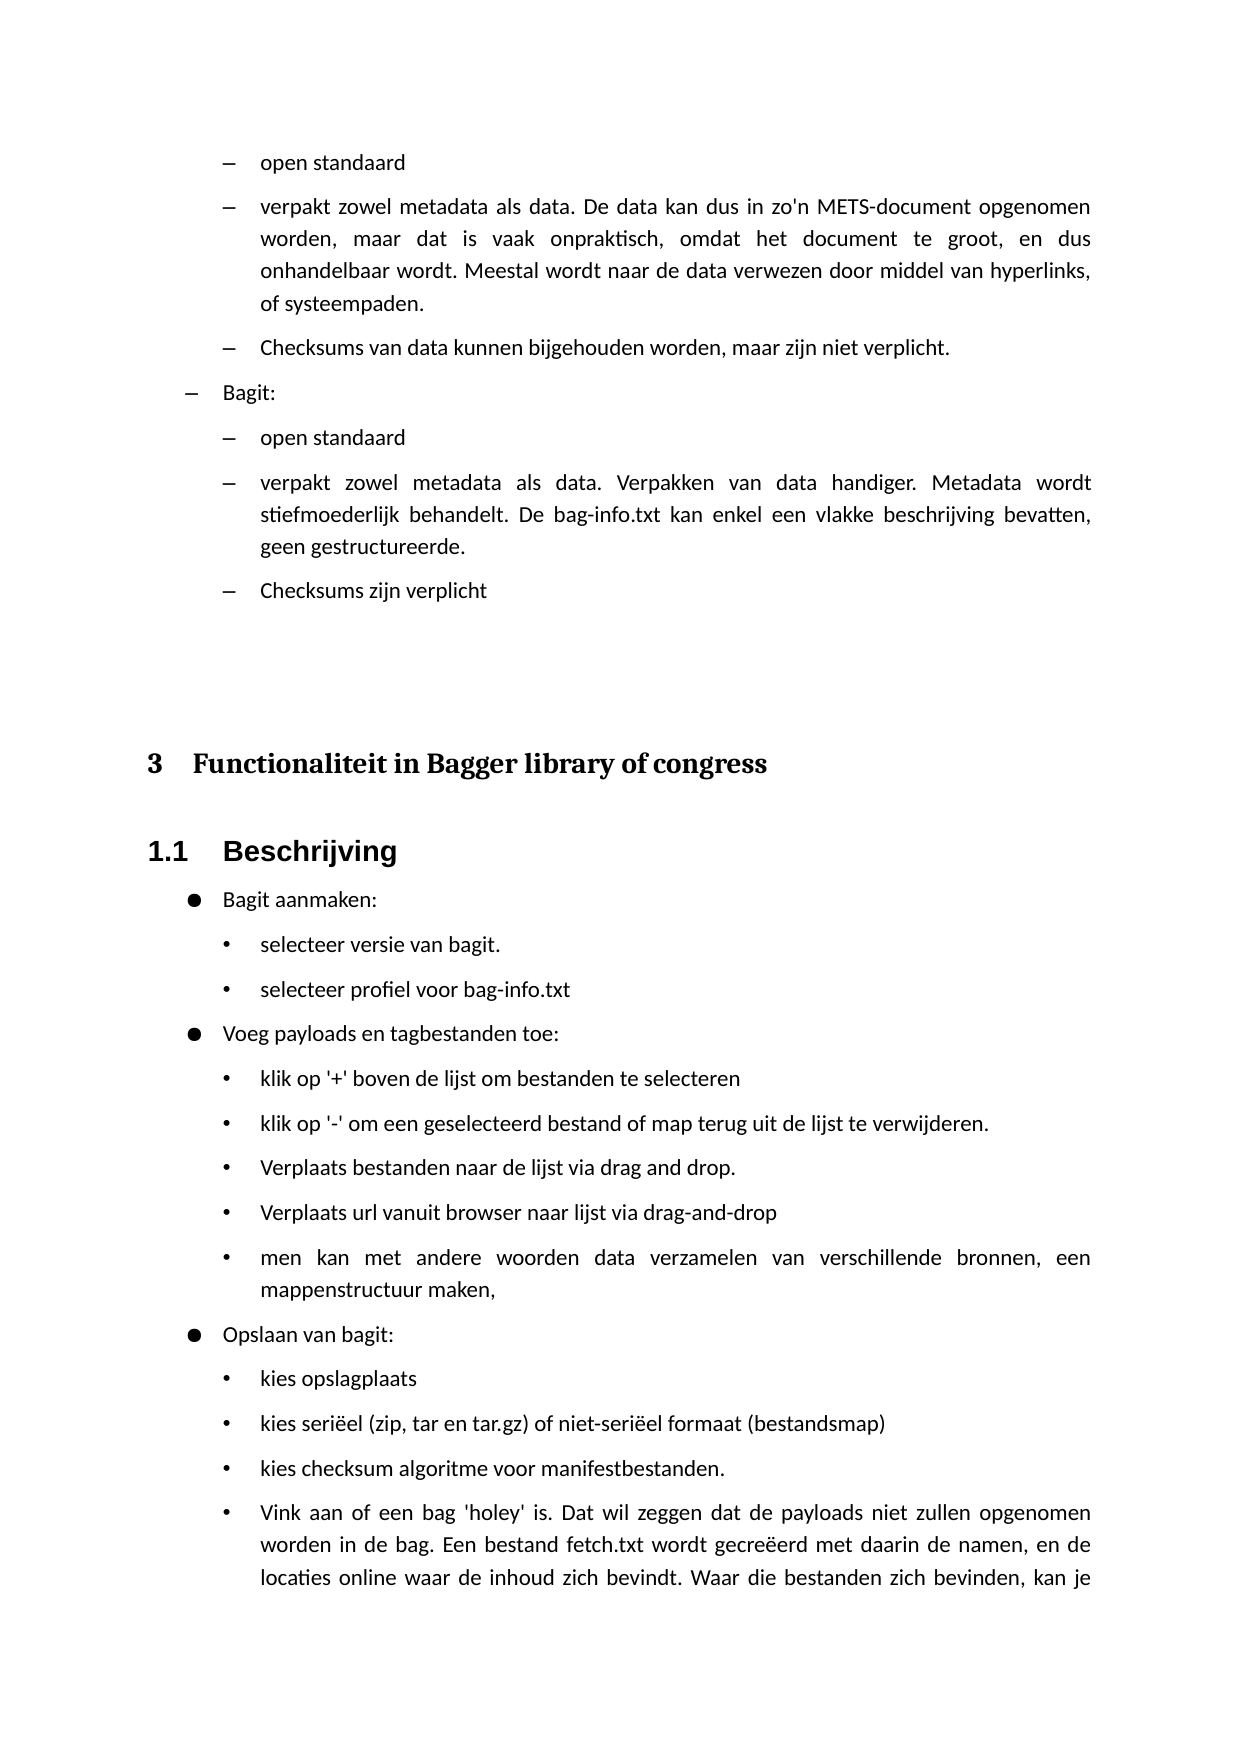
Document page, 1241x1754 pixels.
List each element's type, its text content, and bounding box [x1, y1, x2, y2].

list Verplaats bestanden naar de lijst via drag and drop. [223, 1153, 1093, 1181]
list Opslaan van bagit: [185, 1320, 1093, 1348]
list Checksums van data kunnen bijgehouden worden, maar zijn niet verplicht. [223, 333, 1093, 362]
subtitle Beschrijving [148, 834, 1093, 868]
list verpakt zowel metadata als data. Verpakken van data handiger. Metadata wordt stiefmoederlijk behandelt. De bag-info.txt kan enkel een vlakke beschrijving bevatten, geen gestructureerde. [223, 468, 1093, 560]
list kies opslagplaats [223, 1364, 1093, 1392]
list open standaard [223, 148, 1093, 176]
list Voeg payloads en tagbestanden toe: [185, 1019, 1093, 1047]
list kies checksum algoritme voor manifestbestanden. [223, 1454, 1093, 1482]
list men kan met andere woorden data verzamelen van verschillende bronnen, een mappenstructuur maken, [223, 1243, 1093, 1303]
list Verplaats url vanuit browser naar lijst via drag-and-drop [223, 1198, 1093, 1226]
list klik op '+' boven de lijst om bestanden te selecteren [223, 1064, 1093, 1092]
subtitle Functionaliteit in Bagger library of congress [148, 748, 1093, 781]
list Bagit aanmaken: [185, 885, 1093, 913]
list verpakt zowel metadata als data. De data kan dus in zo'n METS-document opgenomen worden, maar dat is vaak onpraktisch, omdat het document te groot, en dus onhandelbaar wordt. Meestal wordt naar de data verwezen door middel van hyperlinks, of systeempaden. [223, 192, 1093, 317]
list selecteer profiel voor bag-info.txt [223, 975, 1093, 1003]
list open standaard [223, 423, 1093, 451]
list selecteer versie van bagit. [223, 930, 1093, 958]
list Checksums zijn verplicht [223, 577, 1093, 605]
list kies seriëel (zip, tar en tar.gz) of niet-seriëel formaat (bestandsmap) [223, 1409, 1093, 1437]
list Bagit: [185, 378, 1093, 406]
list klik op '-' om een geselecteerd bestand of map terug uit de lijst te verwijderen. [223, 1109, 1093, 1137]
list Vink aan of een bag 'holey' is. Dat wil zeggen dat de payloads niet zullen opgenomen worden in de bag. Een bestand fetch.txt wordt gecreëerd met daarin de namen, en de locaties online waar de inhoud zich bevindt. Waar die bestanden zich bevinden, kan je [223, 1498, 1093, 1591]
